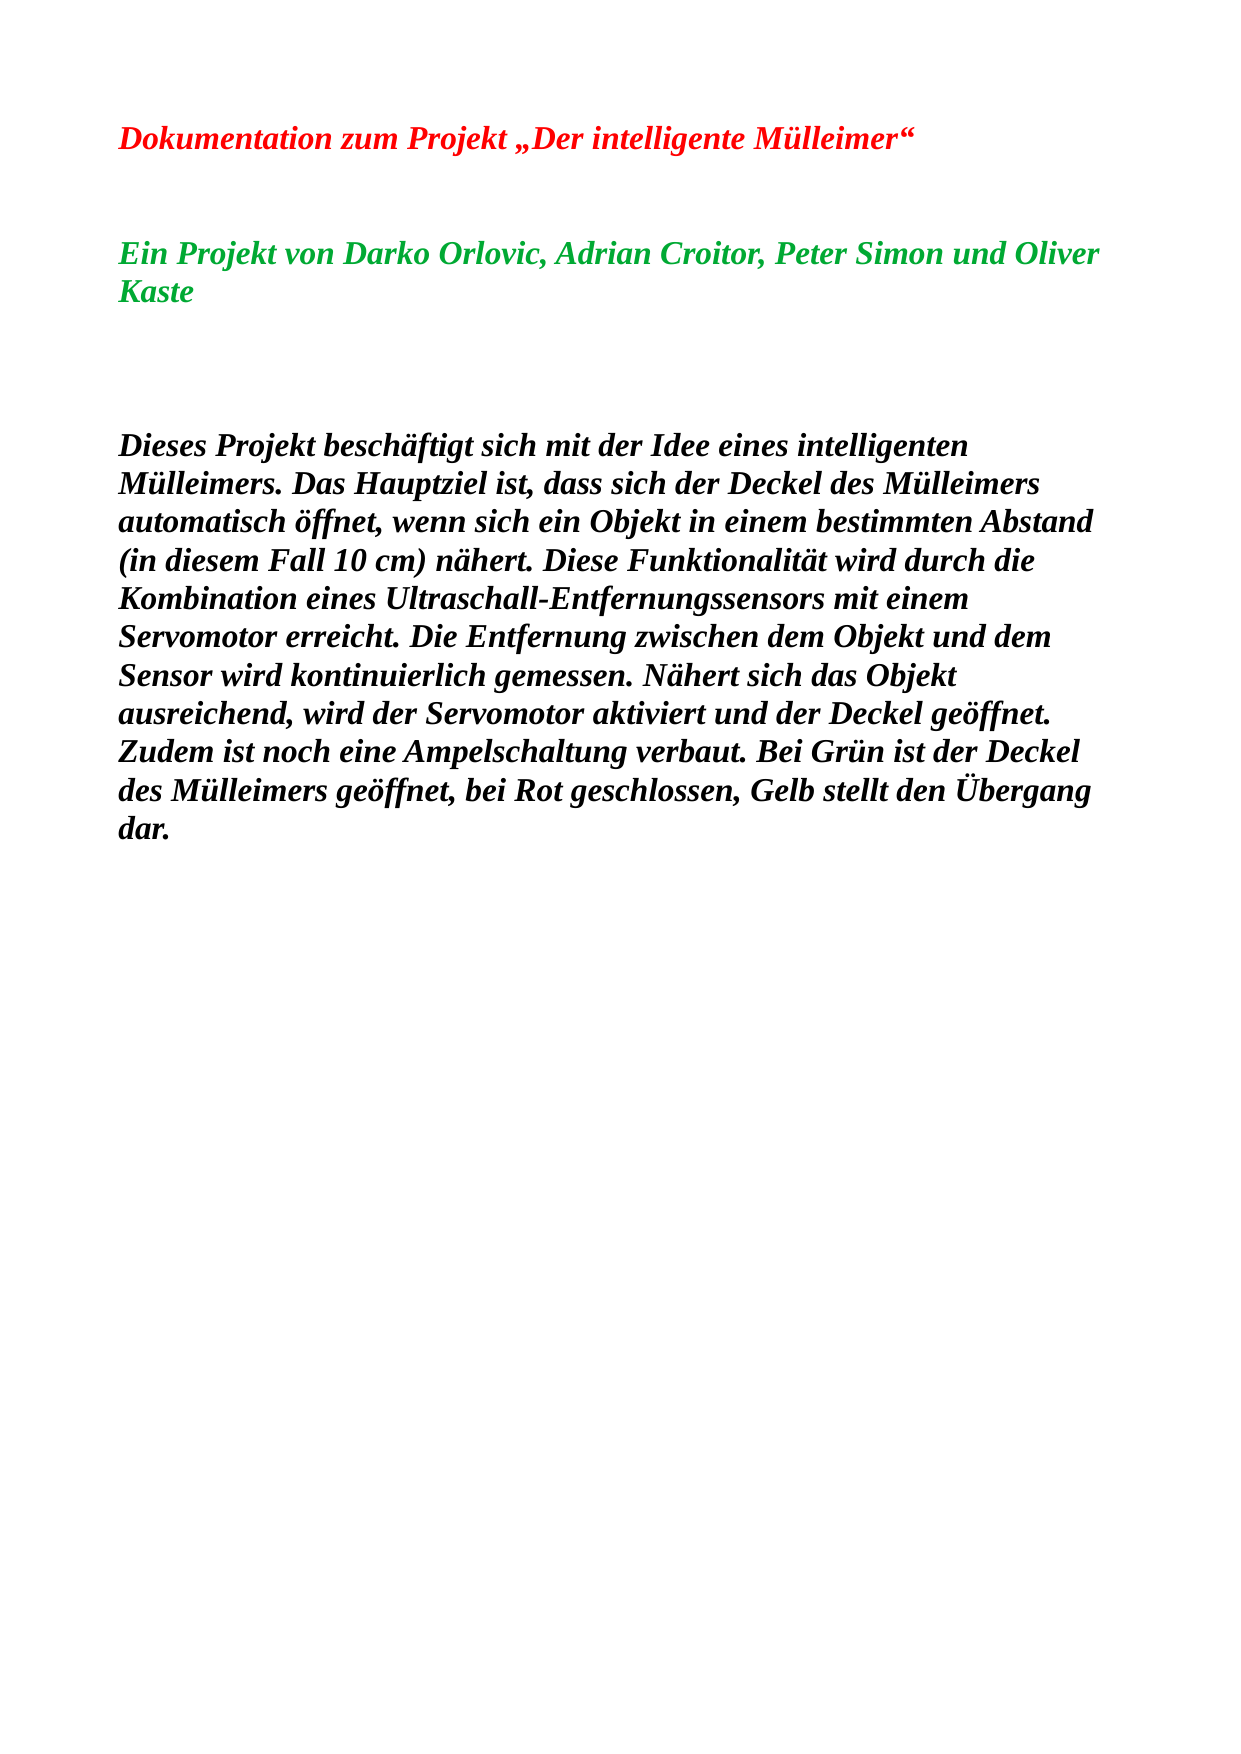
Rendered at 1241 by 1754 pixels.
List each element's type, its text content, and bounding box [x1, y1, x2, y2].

text Dieses Projekt beschäftigt sich mit der Idee eines intelligenten Mülleimers. Das Hauptziel ist, dass sich der Deckel des Mülleimers automatisch öffnet, wenn sich ein Objekt in einem bestimmten Abstand (in diesem Fall 10 cm) nähert. Diese Funktionalität wird durch die Kombination eines Ultraschall-Entfernungssensors mit einem Servomotor erreicht. Die Entfernung zwischen dem Objekt und dem Sensor wird kontinuierlich gemessen. Nähert sich das Objekt ausreichend, wird der Servomotor aktiviert und der Deckel geöffnet. Zudem ist noch eine Ampelschaltung verbaut. Bei Grün ist der Deckel des Mülleimers geöffnet, bei Rot geschlossen, Gelb stellt den Übergang dar. [118, 425, 1122, 846]
text Ein Projekt von Darko Orlovic, Adrian Croitor, Peter Simon und Oliver Kaste [118, 233, 1122, 310]
text Dokumentation zum Projekt „Der intelligente Mülleimer“ [118, 118, 1122, 156]
